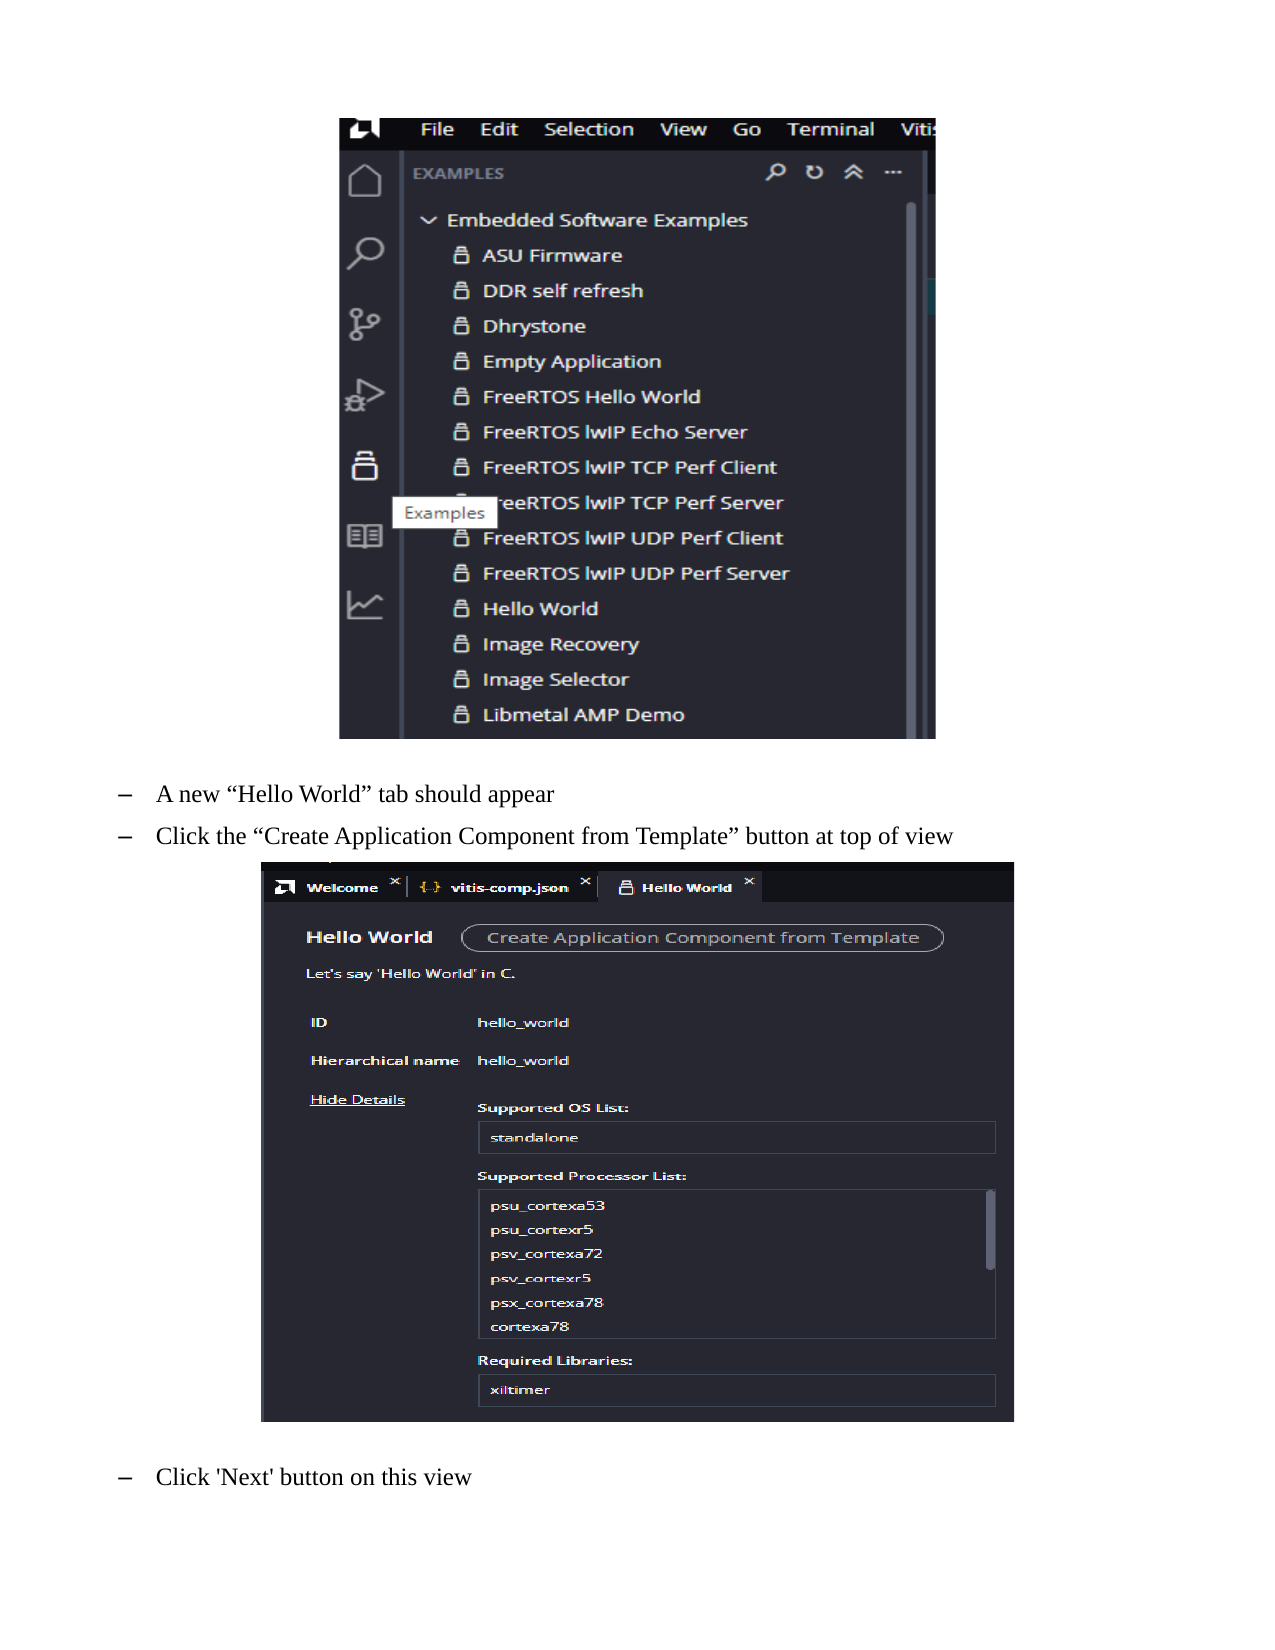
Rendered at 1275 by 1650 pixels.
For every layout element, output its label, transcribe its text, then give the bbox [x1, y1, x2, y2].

picture [339, 118, 936, 739]
list Click the “Create Application Component from Template” button at top of view [118, 821, 1157, 849]
picture [261, 862, 1015, 1422]
list A new “Hello World” tab should appear [118, 779, 1157, 808]
list Click 'Next' button on this view [118, 1462, 1157, 1491]
